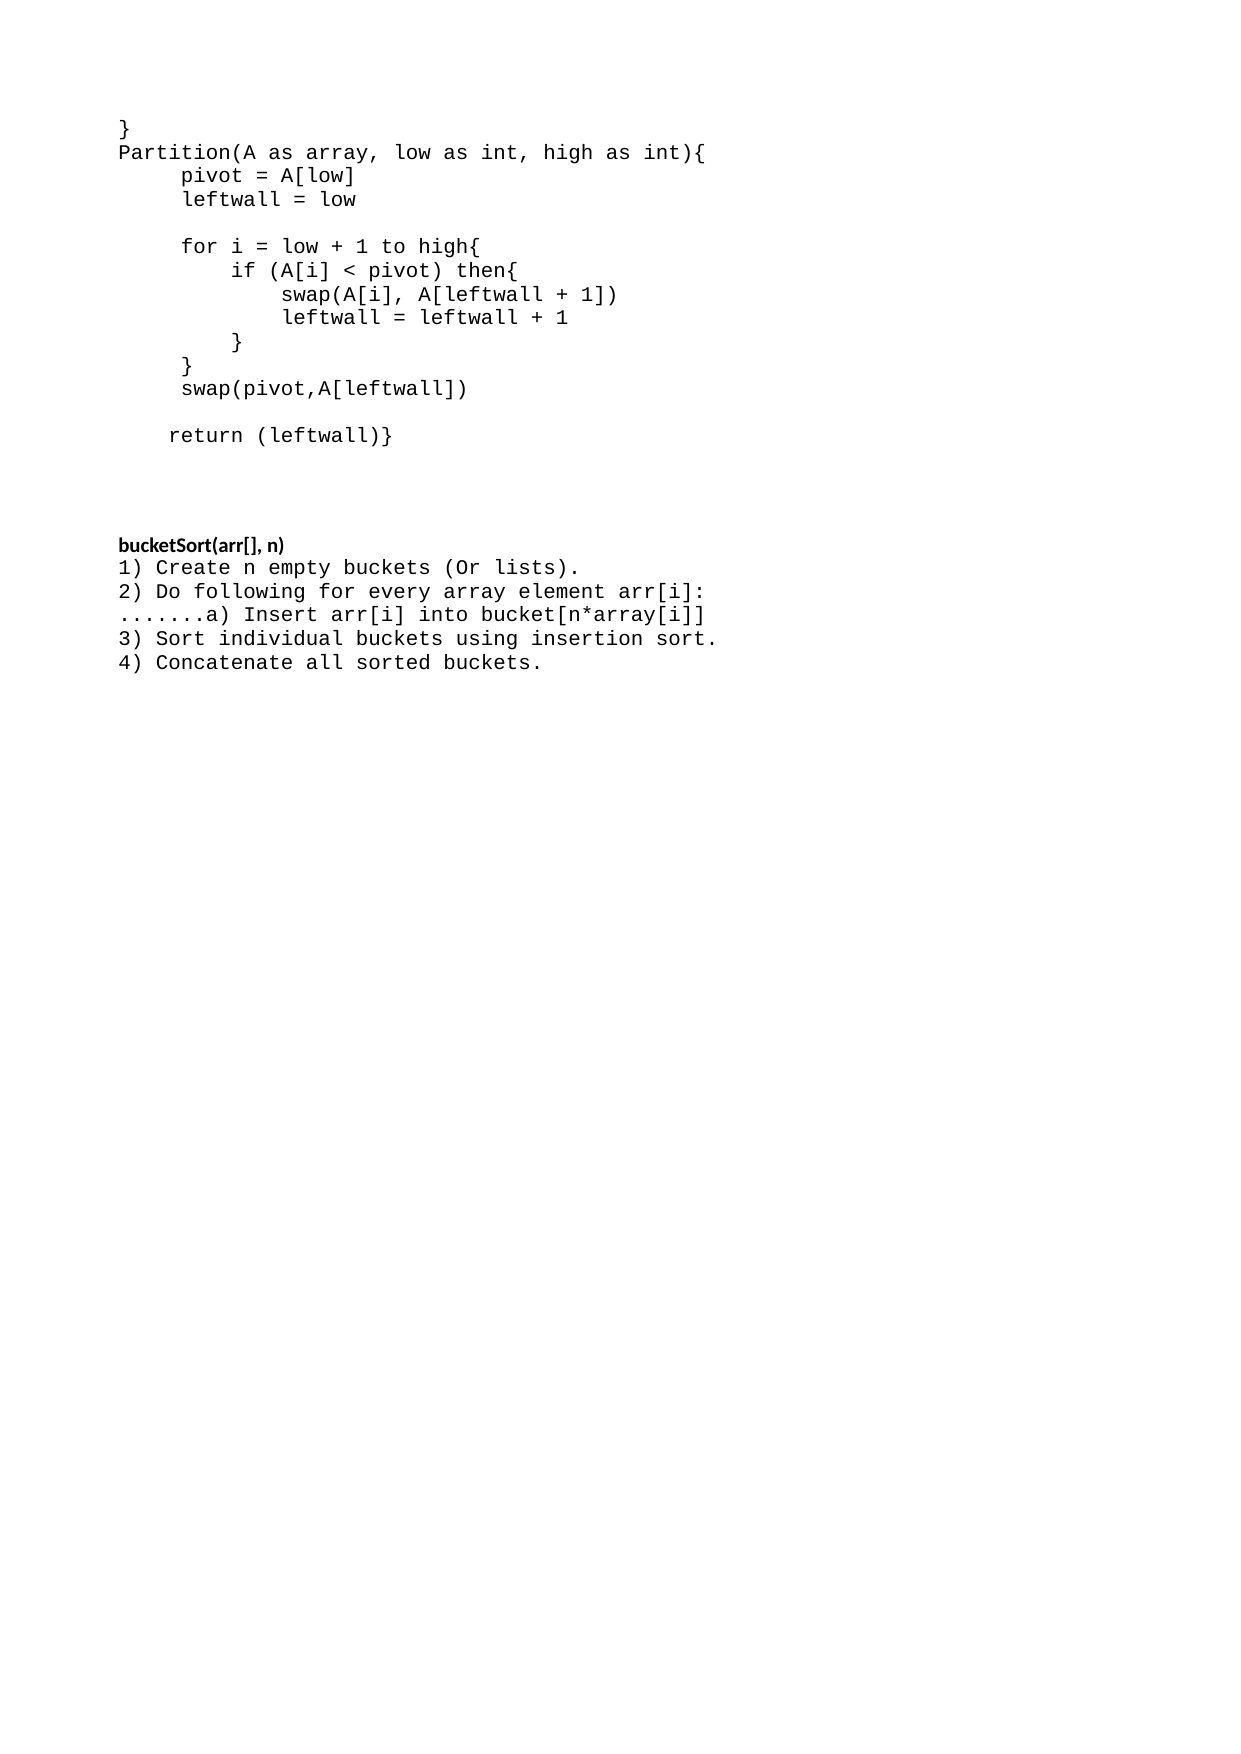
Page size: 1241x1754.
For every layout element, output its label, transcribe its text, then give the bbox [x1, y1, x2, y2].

text bucketSort(arr[], n) [118, 532, 1122, 557]
text } [118, 118, 1122, 142]
text 2) Do following for every array element arr[i]: [118, 581, 1122, 604]
text } [118, 331, 1122, 354]
text swap(A[i], A[leftwall + 1]) [118, 284, 1122, 307]
text Partition(A as array, low as int, high as int){ [118, 142, 1122, 165]
text leftwall = leftwall + 1 [118, 307, 1122, 331]
text for i = low + 1 to high{ [118, 236, 1122, 260]
text .......a) Insert arr[i] into bucket[n*array[i]] [118, 604, 1122, 628]
text return (leftwall)} [118, 426, 1122, 449]
text leftwall = low [118, 189, 1122, 213]
text 3) Sort individual buckets using insertion sort. [118, 628, 1122, 652]
text } [118, 354, 1122, 378]
text 4) Concatenate all sorted buckets. [118, 652, 1122, 675]
text 1) Create n empty buckets (Or lists). [118, 557, 1122, 581]
text swap(pivot,A[leftwall]) [118, 378, 1122, 402]
text if (A[i] < pivot) then{ [118, 260, 1122, 284]
text pivot = A[low] [118, 165, 1122, 189]
